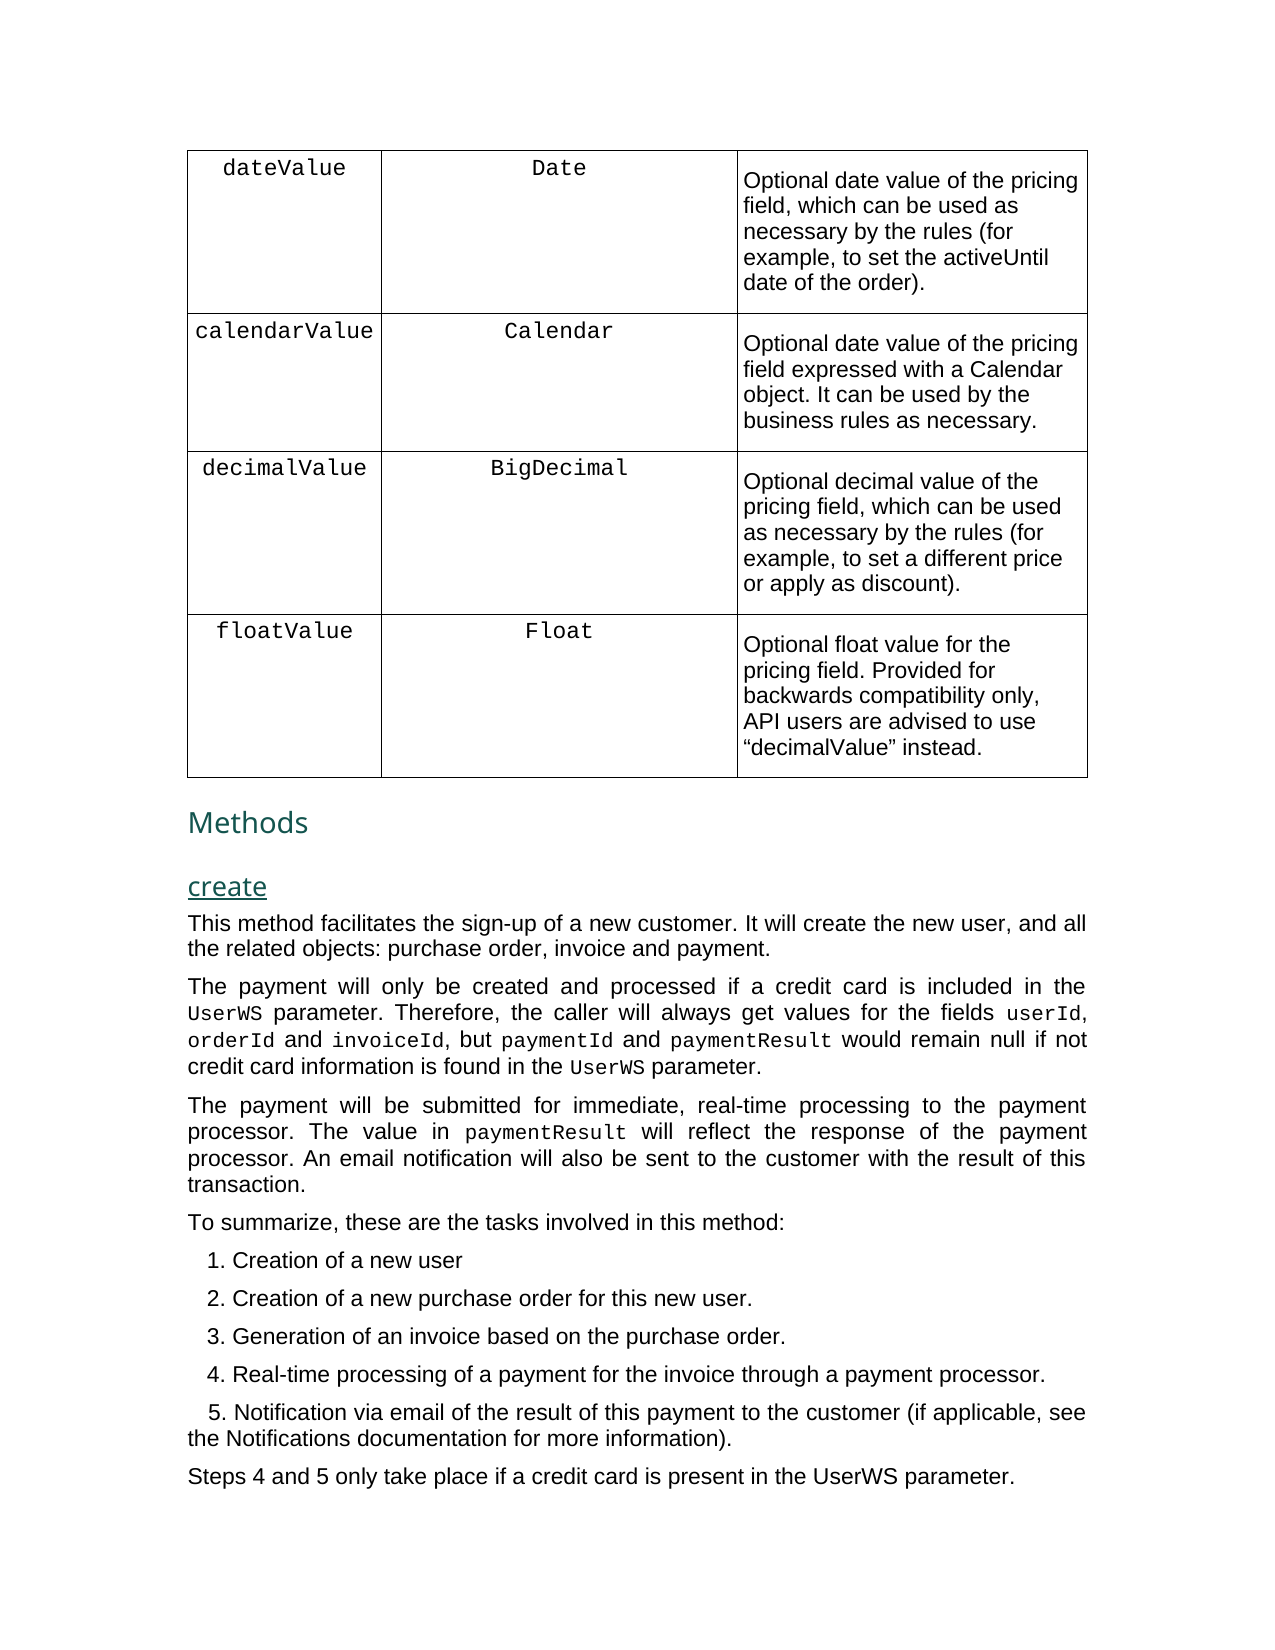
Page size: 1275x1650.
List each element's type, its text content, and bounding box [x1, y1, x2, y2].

subtitle Methods [187, 802, 1087, 842]
table_cell Optional decimal value of the pricing field, which can be used as necessary by the rules (for example, to set a different price or apply as discount). [738, 452, 1087, 614]
table_cell BigDecimal [382, 452, 737, 614]
table_cell dateValue [188, 151, 381, 313]
table_cell Optional date value of the pricing field, which can be used as necessary by the rules (for example, to set the activeUntil date of the order). [738, 151, 1087, 313]
text 1. Creation of a new user [187, 1247, 1087, 1273]
table_cell Optional date value of the pricing field expressed with a Calendar object. It can be used by the business rules as necessary. [738, 314, 1087, 451]
text The payment will only be created and processed if a credit card is included in the UserWS parameter. Therefore, the caller will always get values for the fields userId, orderId and invoiceId, but paymentId and paymentResult would remain null if not credit card information is found in the UserWS parameter. [187, 974, 1087, 1081]
text Steps 4 and 5 only take place if a credit card is present in the UserWS parameter. [187, 1464, 1087, 1489]
table_cell decimalValue [188, 452, 381, 614]
text 5. Notification via email of the result of this payment to the customer (if applicable, see the Notifications documentation for more information). [187, 1400, 1087, 1451]
table_cell Float [382, 615, 737, 777]
text 2. Creation of a new purchase order for this new user. [187, 1286, 1087, 1311]
text The payment will be submitted for immediate, real-time processing to the payment processor. The value in paymentResult will reflect the response of the payment processor. An email notification will also be sent to the customer with the result of this transaction. [187, 1093, 1087, 1197]
table_cell Date [382, 151, 737, 313]
table_cell calendarValue [188, 314, 381, 451]
subtitle create [187, 867, 1087, 904]
text 4. Real-time processing of a payment for the invoice through a payment processor. [187, 1362, 1087, 1387]
table_cell Optional float value for the pricing field. Provided for backwards compatibility only, API users are advised to use “decimalValue” instead. [738, 615, 1087, 777]
table_cell Calendar [382, 314, 737, 451]
table_cell floatValue [188, 615, 381, 777]
text 3. Generation of an invoice based on the purchase order. [187, 1324, 1087, 1349]
text To summarize, these are the tasks involved in this method: [187, 1209, 1087, 1235]
text This method facilitates the sign-up of a new customer. It will create the new user, and all the related objects: purchase order, invoice and payment. [187, 910, 1087, 961]
